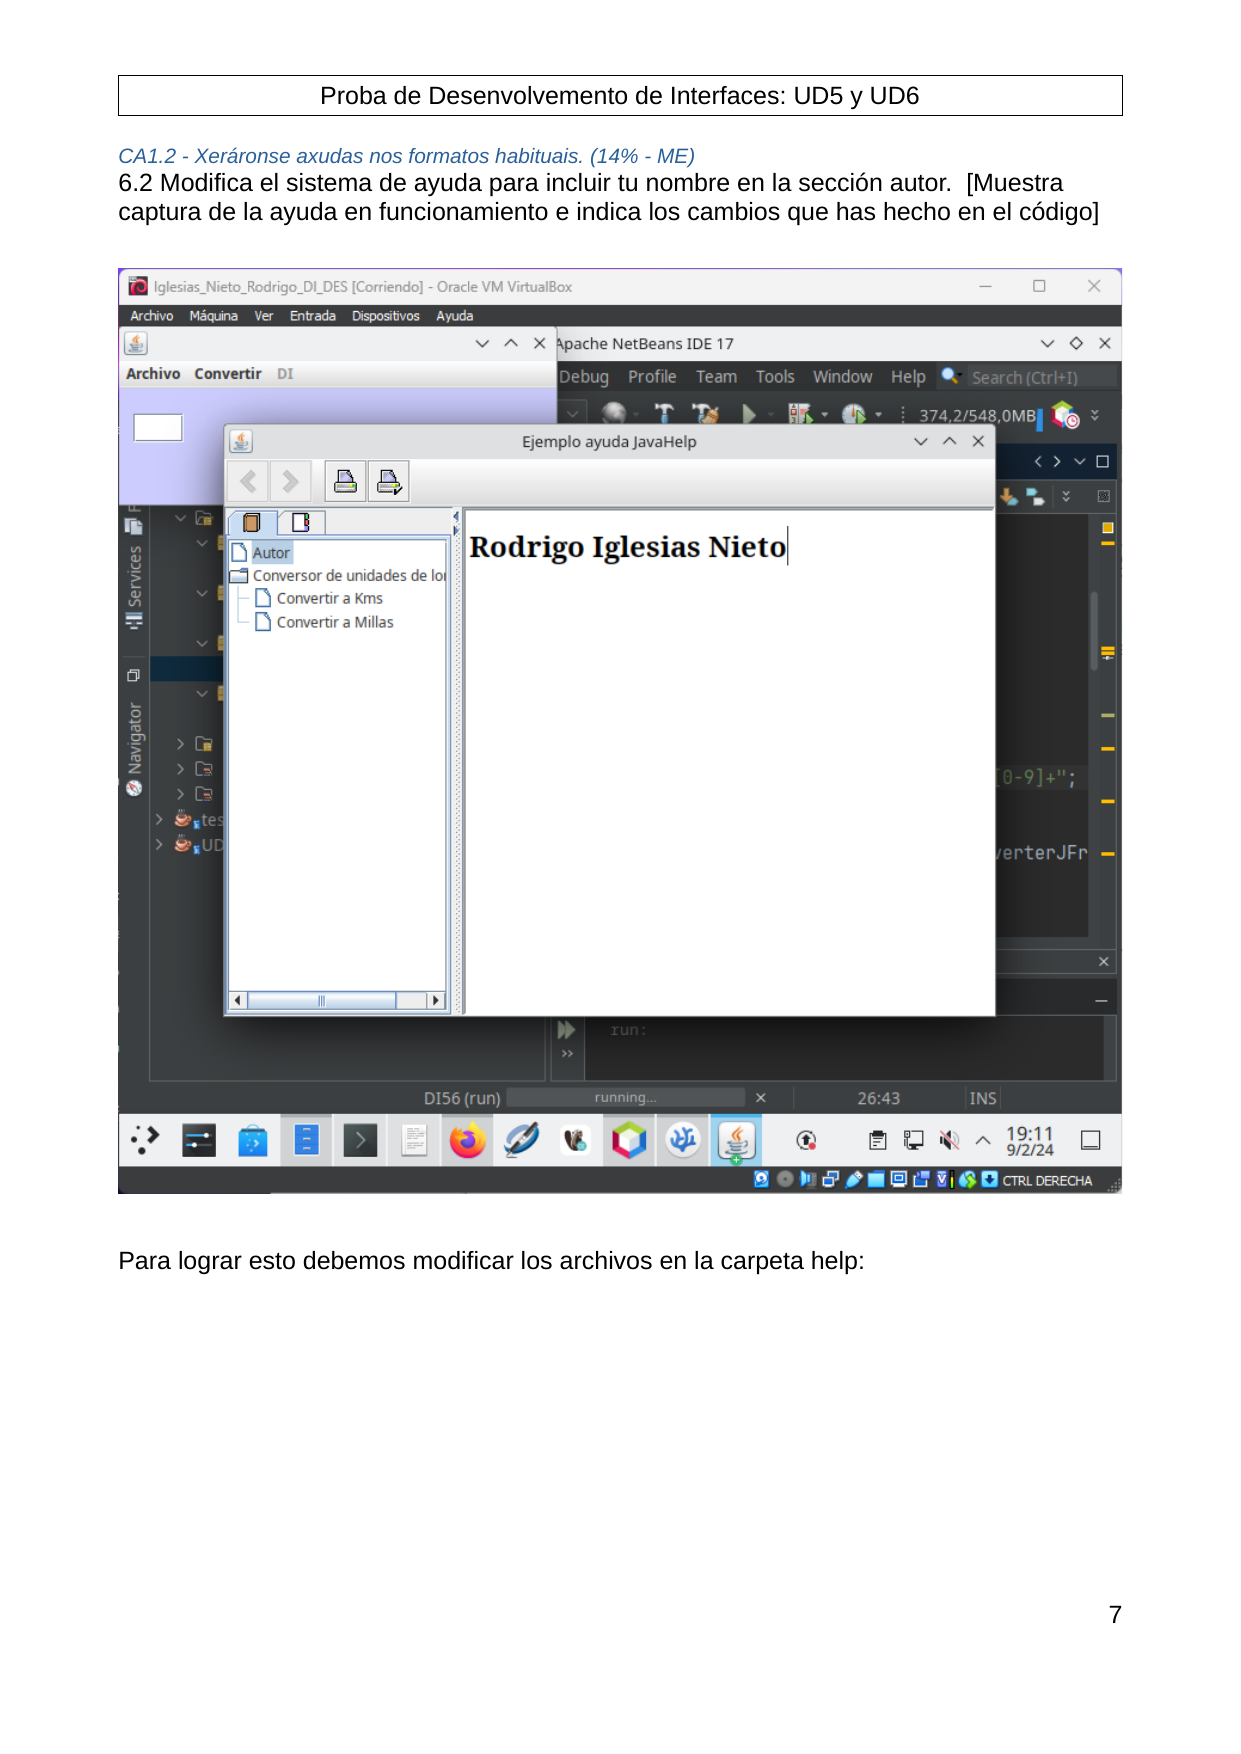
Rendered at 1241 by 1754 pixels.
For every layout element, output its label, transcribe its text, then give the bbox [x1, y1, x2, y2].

text CA1.2 - Xeráronse axudas nos formatos habituais. (14% - ME) [118, 144, 1122, 168]
text 6.2 Modifica el sistema de ayuda para incluir tu nombre en la sección autor. [Muestra captura de la ayuda en funcionamiento e indica los cambios que has hecho en el código] [118, 168, 1122, 226]
text Para lograr esto debemos modificar los archivos en la carpeta help: [118, 1246, 1122, 1275]
picture [118, 268, 1123, 1194]
